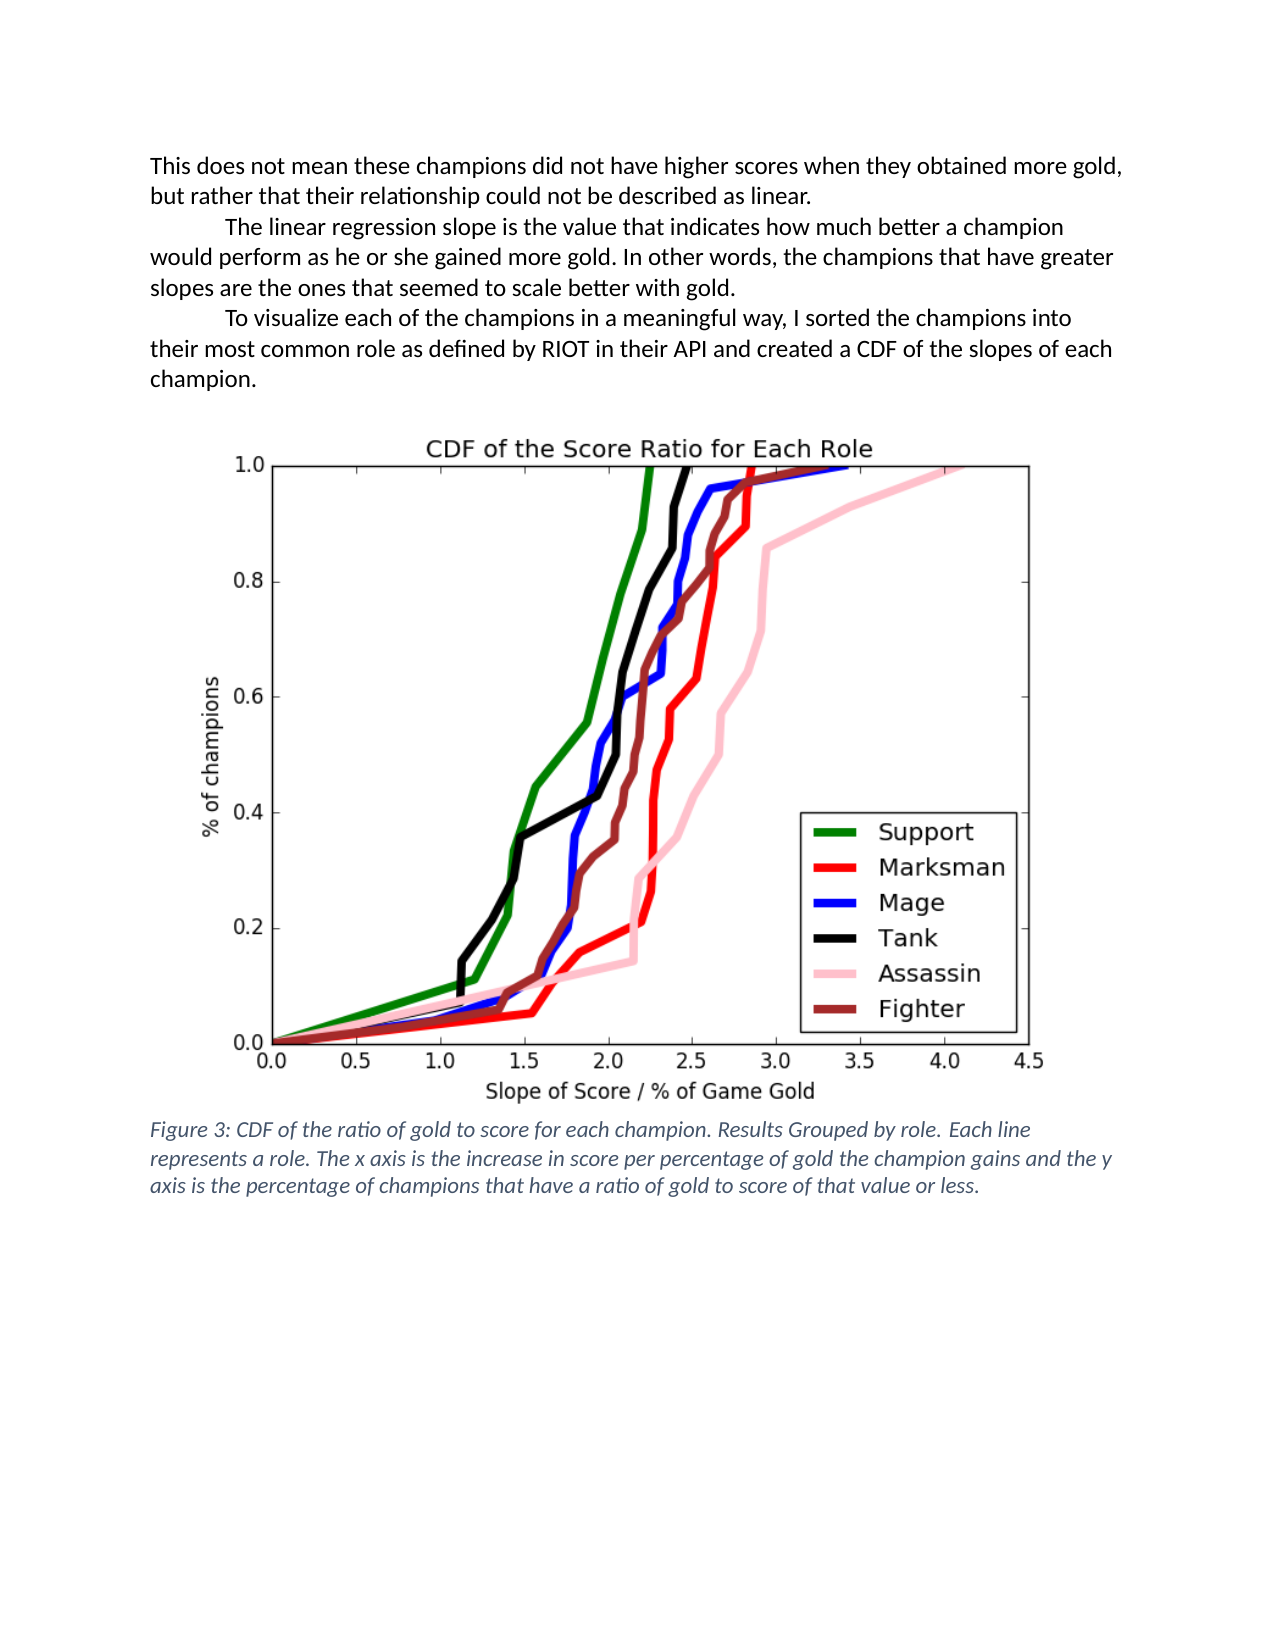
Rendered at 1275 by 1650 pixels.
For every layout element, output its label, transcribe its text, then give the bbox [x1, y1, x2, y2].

text To visualize each of the champions in a meaningful way, I sorted the champions into their most common role as defined by RIOT in their API and created a CDF of the slopes of each champion. [150, 303, 1125, 394]
text This does not mean these champions did not have higher scores when they obtained more gold, but rather that their relationship could not be described as linear. [150, 150, 1125, 211]
text Figure 3: CDF of the ratio of gold to score for each champion. Results Grouped by role. Each line represents a role. The x axis is the increase in score per percentage of gold the champion gains and the y axis is the percentage of champions that have a ratio of gold to score of that value or less. [150, 1116, 1125, 1200]
text The linear regression slope is the value that indicates how much better a champion would perform as he or she gained more gold. In other words, the champions that have greater slopes are the ones that seemed to scale better with gold. [150, 211, 1125, 303]
